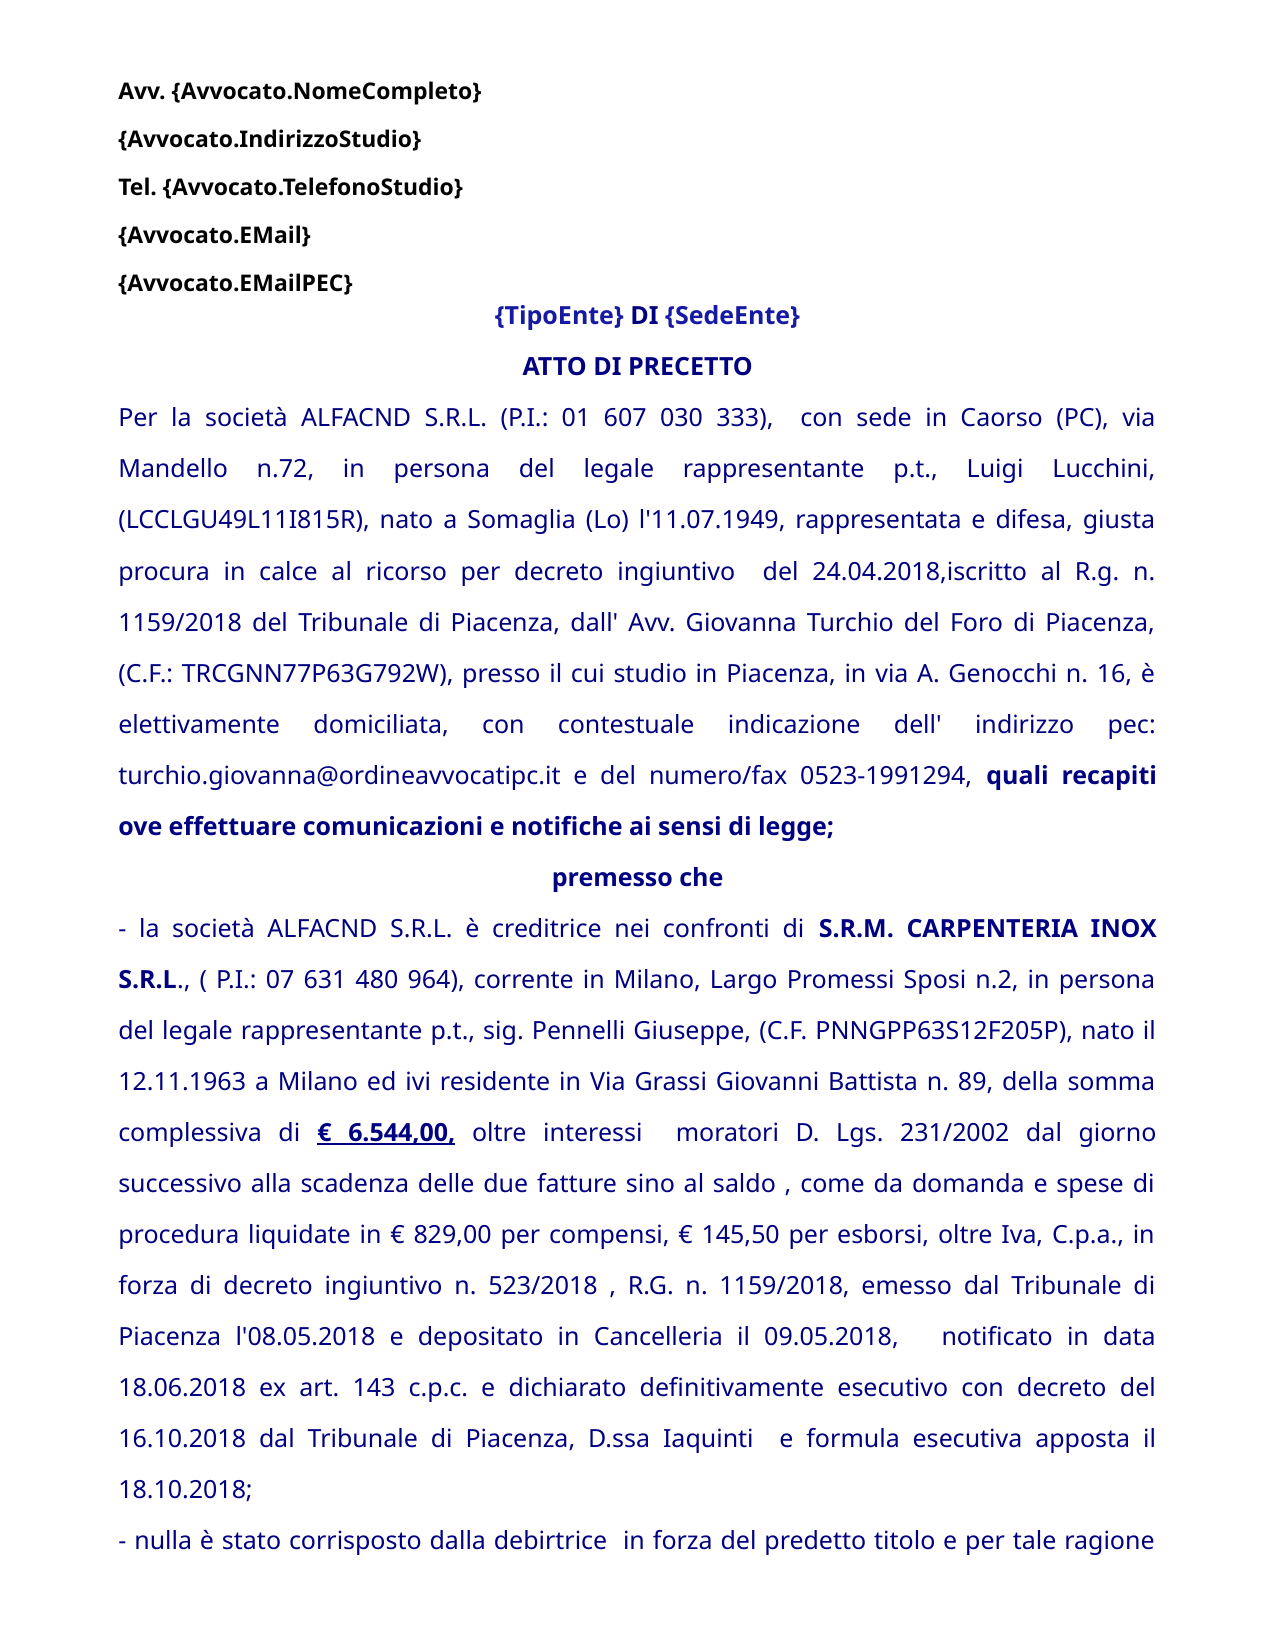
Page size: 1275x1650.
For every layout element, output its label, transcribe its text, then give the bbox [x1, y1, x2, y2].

text ATTO DI PRECETTO [118, 349, 1157, 383]
text Per la società ALFACND S.R.L. (P.I.: 01 607 030 333), con sede in Caorso (PC), via Mandello n.72, in persona del legale rappresentante p.t., Luigi Lucchini, (LCCLGU49L11I815R), nato a Somaglia (Lo) l'11.07.1949, rappresentata e difesa, giusta procura in calce al ricorso per decreto ingiuntivo del 24.04.2018,iscritto al R.g. n. 1159/2018 del Tribunale di Piacenza, dall' Avv. Giovanna Turchio del Foro di Piacenza, (C.F.: TRCGNN77P63G792W), presso il cui studio in Piacenza, in via A. Genocchi n. 16, è elettivamente domiciliata, con contestuale indicazione dell' indirizzo pec: turchio.giovanna@ordineavvocatipc.it e del numero/fax 0523-1991294, quali recapiti ove effettuare comunicazioni e notifiche ai sensi di legge; [118, 400, 1157, 842]
text {TipoEnte} DI {SedeEnte} [118, 298, 1157, 332]
text - nulla è stato corrisposto dalla debirtrice in forza del predetto titolo e per tale ragione [118, 1523, 1157, 1557]
text premesso che [118, 859, 1157, 893]
text - la società ALFACND S.R.L. è creditrice nei confronti di S.R.M. CARPENTERIA INOX S.R.L., ( P.I.: 07 631 480 964), corrente in Milano, Largo Promessi Sposi n.2, in persona del legale rappresentante p.t., sig. Pennelli Giuseppe, (C.F. PNNGPP63S12F205P), nato il 12.11.1963 a Milano ed ivi residente in Via Grassi Giovanni Battista n. 89, della somma complessiva di € 6.544,00, oltre interessi moratori D. Lgs. 231/2002 dal giorno successivo alla scadenza delle due fatture sino al saldo , come da domanda e spese di procedura liquidate in € 829,00 per compensi, € 145,50 per esborsi, oltre Iva, C.p.a., in forza di decreto ingiuntivo n. 523/2018 , R.G. n. 1159/2018, emesso dal Tribunale di Piacenza l'08.05.2018 e depositato in Cancelleria il 09.05.2018, notificato in data 18.06.2018 ex art. 143 c.p.c. e dichiarato definitivamente esecutivo con decreto del 16.10.2018 dal Tribunale di Piacenza, D.ssa Iaquinti e formula esecutiva apposta il 18.10.2018; [118, 910, 1157, 1506]
